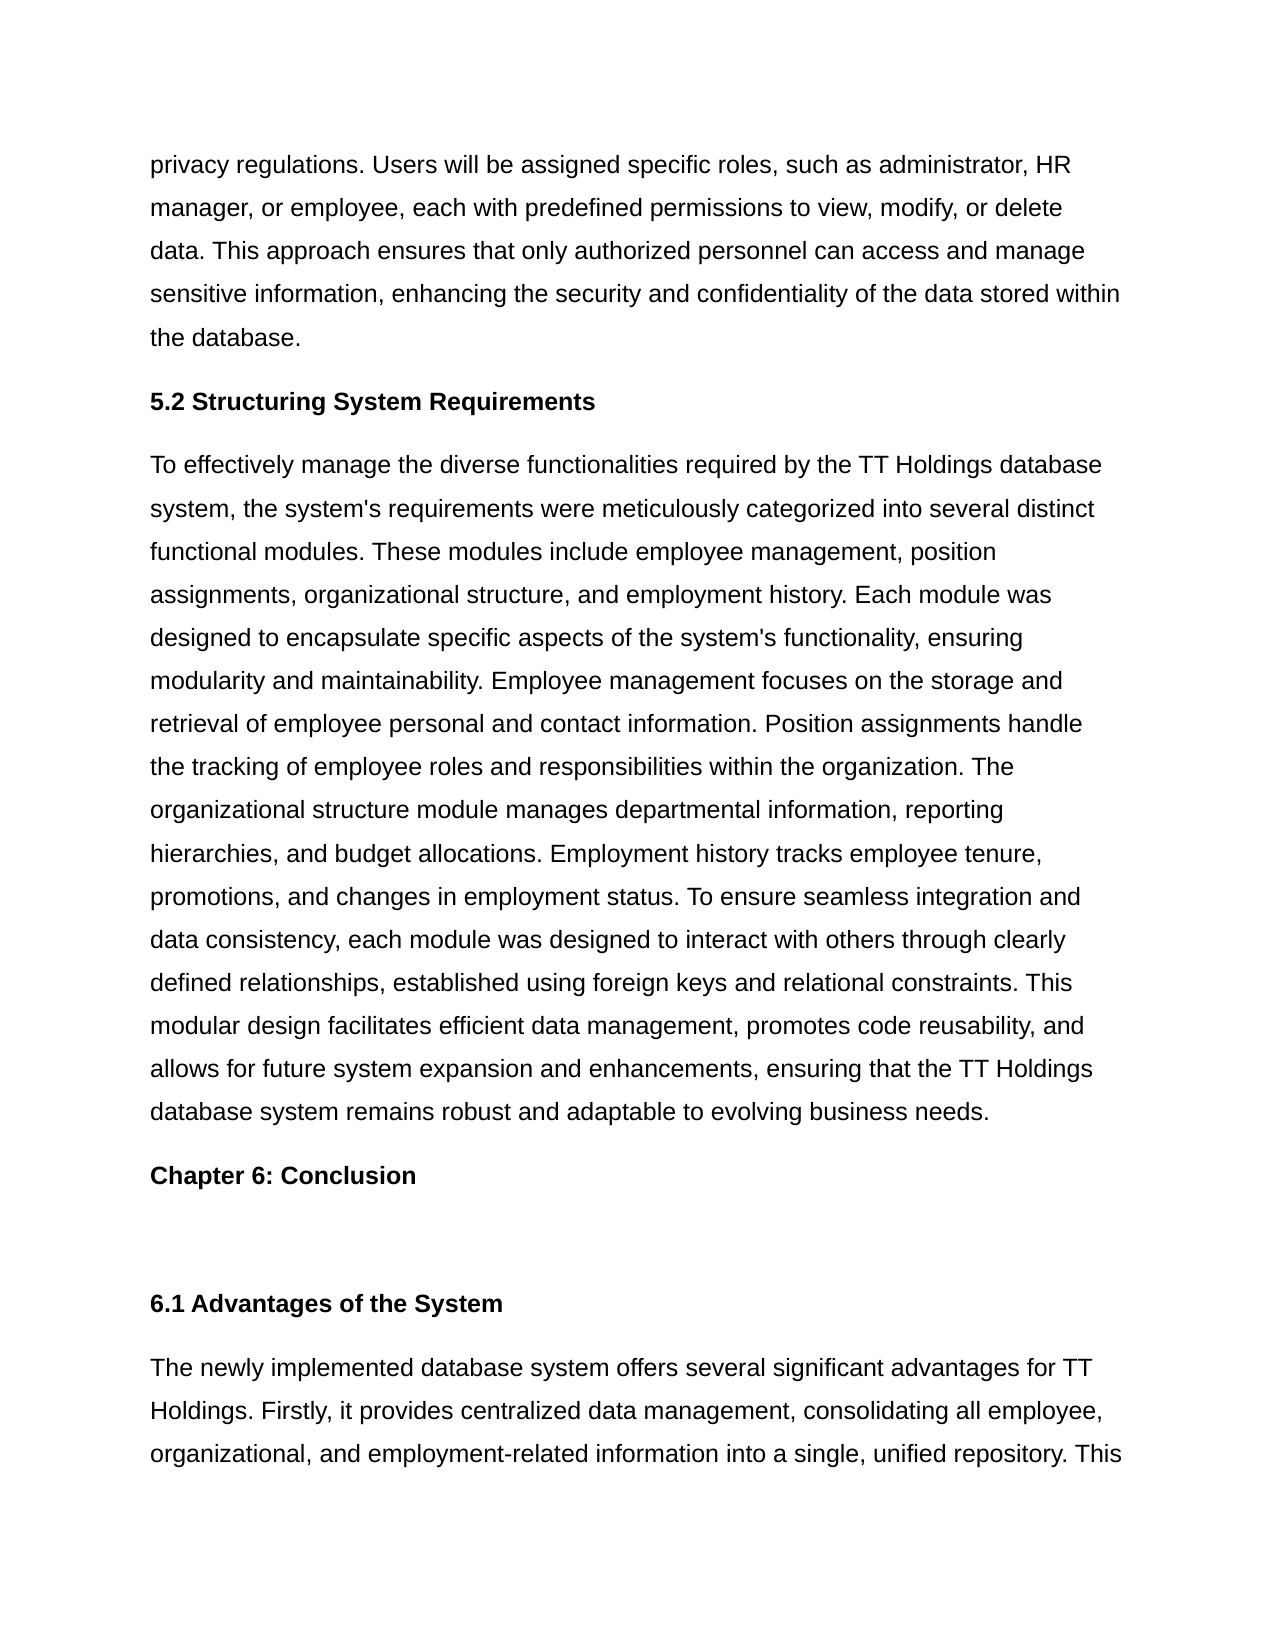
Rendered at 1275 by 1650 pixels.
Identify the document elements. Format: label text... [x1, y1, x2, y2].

text The newly implemented database system offers several significant advantages for TT Holdings. Firstly, it provides centralized data management, consolidating all employee, organizational, and employment-related information into a single, unified repository. This [150, 1353, 1125, 1468]
text To effectively manage the diverse functionalities required by the TT Holdings database system, the system's requirements were meticulously categorized into several distinct functional modules. These modules include employee management, position assignments, organizational structure, and employment history. Each module was designed to encapsulate specific aspects of the system's functionality, ensuring modularity and maintainability. Employee management focuses on the storage and retrieval of employee personal and contact information. Position assignments handle the tracking of employee roles and responsibilities within the organization. The organizational structure module manages departmental information, reporting hierarchies, and budget allocations. Employment history tracks employee tenure, promotions, and changes in employment status. To ensure seamless integration and data consistency, each module was designed to interact with others through clearly defined relationships, established using foreign keys and relational constraints. This modular design facilitates efficient data management, promotes code reusability, and allows for future system expansion and enhancements, ensuring that the TT Holdings database system remains robust and adaptable to evolving business needs. [150, 450, 1125, 1126]
text privacy regulations. Users will be assigned specific roles, such as administrator, HR manager, or employee, each with predefined permissions to view, modify, or delete data. This approach ensures that only authorized personnel can access and manage sensitive information, enhancing the security and confidentiality of the data stored within the database. [150, 150, 1125, 351]
text 5.2 Structuring System Requirements [150, 386, 1125, 415]
text Chapter 6: Conclusion [150, 1161, 1125, 1190]
text 6.1 Advantages of the System [150, 1289, 1125, 1318]
